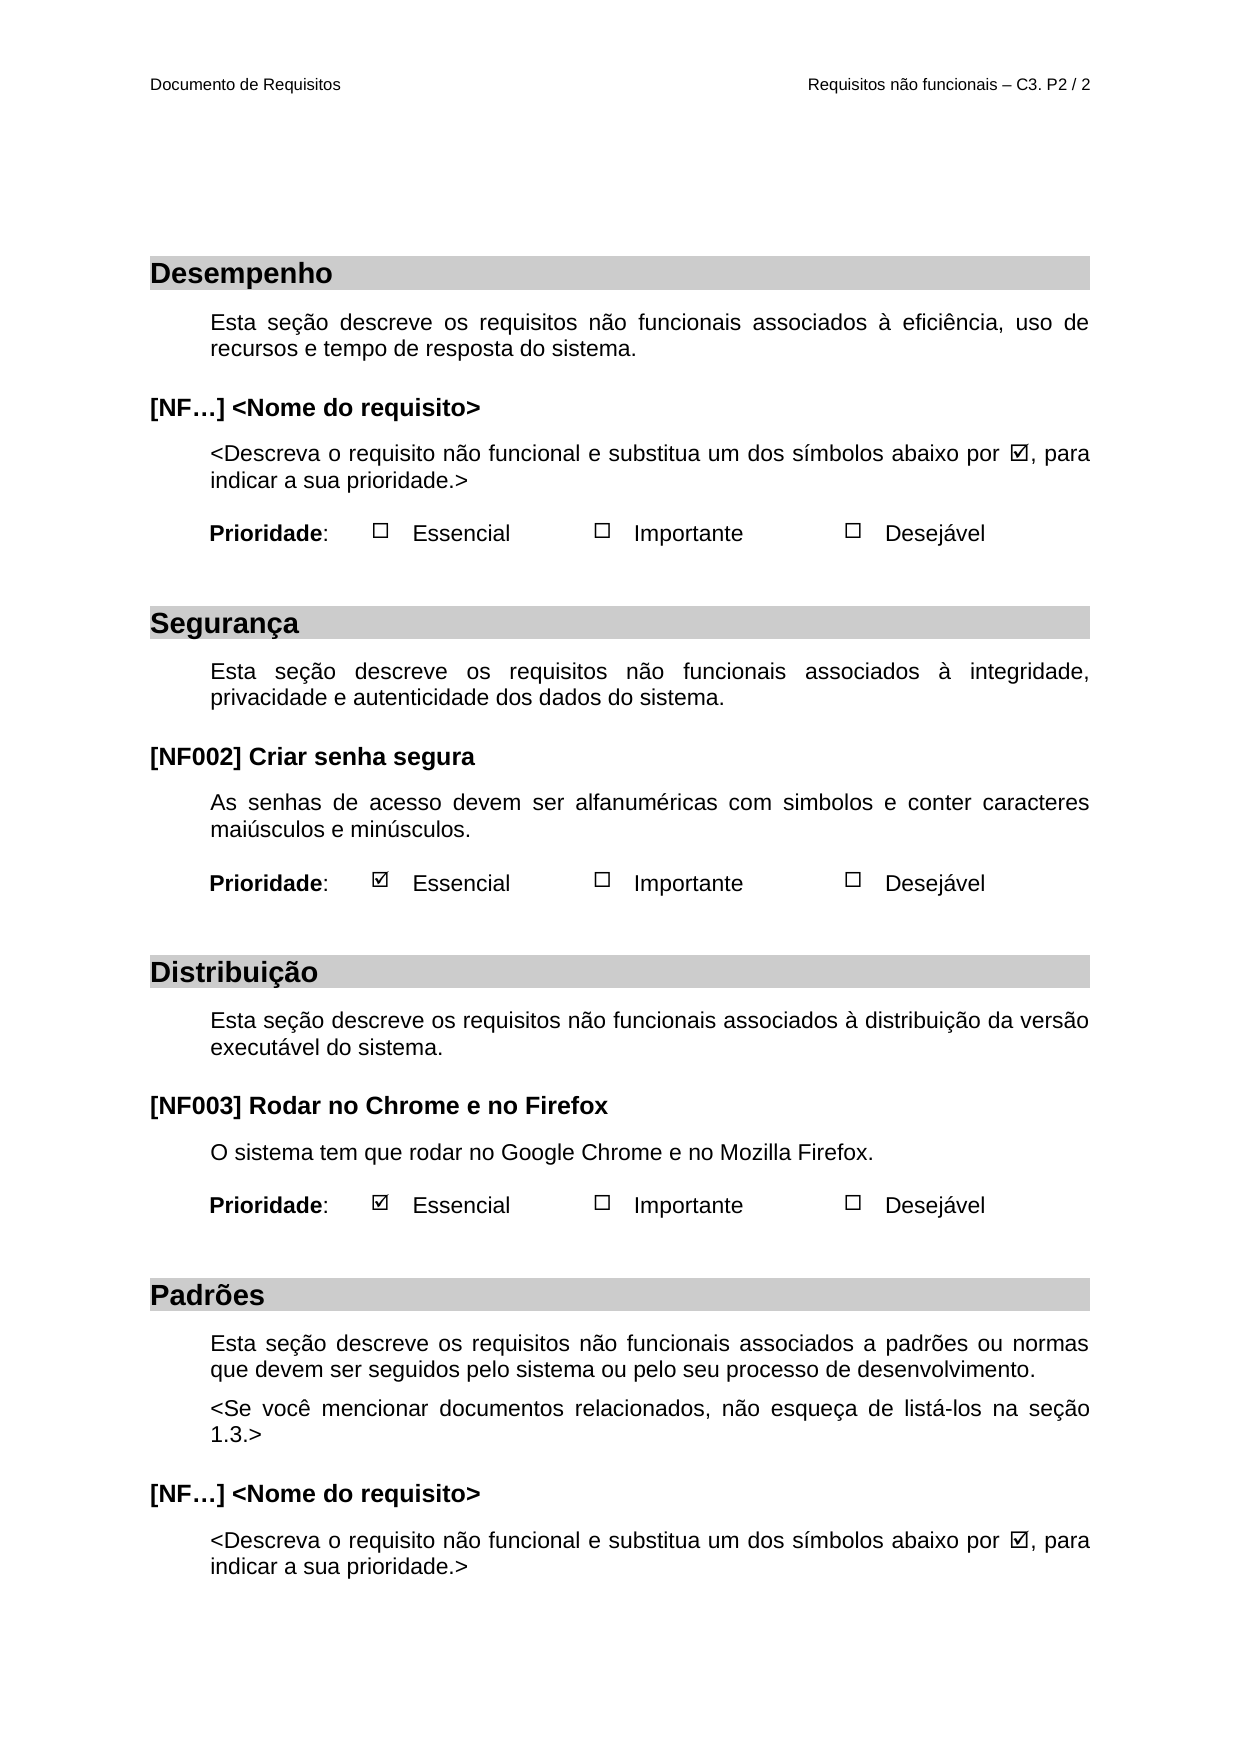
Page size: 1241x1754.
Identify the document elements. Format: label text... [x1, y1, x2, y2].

table_header [874, 150, 1017, 219]
text [NF…] <Nome do requisito> [150, 1479, 1090, 1508]
text O sistema tem que rodar no Google Chrome e no Mozilla Firefox. [210, 1138, 1090, 1165]
text <Se você mencionar documentos relacionados, não esqueça de listá-los na seção 1.3.> [210, 1395, 1090, 1448]
table_header Importante [623, 848, 829, 917]
table_header Essencial [401, 499, 578, 568]
subtitle Desempenho [150, 256, 1090, 290]
subtitle Padrões [150, 1278, 1090, 1311]
text [NF003] Rodar no Chrome e no Firefox [150, 1091, 1090, 1120]
table_header Essencial [401, 1171, 578, 1240]
table_header  [829, 499, 873, 568]
table_header  [357, 1171, 401, 1240]
table_header [357, 150, 401, 219]
table_header Prioridade: [194, 499, 357, 568]
text <Descreva o requisito não funcional e substitua um dos símbolos abaixo por , para indicar a sua prioridade.> [210, 1527, 1090, 1579]
table_header  [357, 848, 401, 917]
text Esta seção descreve os requisitos não funcionais associados à eficiência, uso de recursos e tempo de resposta do sistema. [210, 309, 1090, 361]
table_header Importante [623, 1171, 829, 1240]
table_header Prioridade: [194, 848, 357, 917]
table_header  [829, 1171, 873, 1240]
text Esta seção descreve os requisitos não funcionais associados a padrões ou normas que devem ser seguidos pelo sistema ou pelo seu processo de desenvolvimento. [210, 1330, 1090, 1383]
table_header [401, 150, 578, 219]
table_header  [357, 499, 401, 568]
table_header Essencial [401, 848, 578, 917]
table_header Importante [623, 499, 829, 568]
table_header Desejável [874, 499, 1017, 568]
table_header [578, 150, 622, 219]
table_header Desejável [874, 1171, 1017, 1240]
subtitle Segurança [150, 606, 1090, 639]
table_header [623, 150, 829, 219]
text As senhas de acesso devem ser alfanuméricas com simbolos e conter caracteres maiúsculos e minúsculos. [210, 789, 1090, 842]
table_header  [829, 848, 873, 917]
text [NF…] <Nome do requisito> [150, 393, 1090, 421]
text Esta seção descreve os requisitos não funcionais associados à integridade, privacidade e autenticidade dos dados do sistema. [210, 658, 1090, 711]
table_header [829, 150, 873, 219]
subtitle Distribuição [150, 955, 1090, 988]
table_header Prioridade: [194, 1171, 357, 1240]
table_header  [578, 848, 622, 917]
table_header [194, 150, 357, 219]
table_header Desejável [874, 848, 1017, 917]
table_header  [578, 1171, 622, 1240]
text [NF002] Criar senha segura [150, 742, 1090, 771]
text Esta seção descreve os requisitos não funcionais associados à distribuição da versão executável do sistema. [210, 1007, 1090, 1060]
table_header  [578, 499, 622, 568]
text <Descreva o requisito não funcional e substitua um dos símbolos abaixo por , para indicar a sua prioridade.> [210, 440, 1090, 493]
